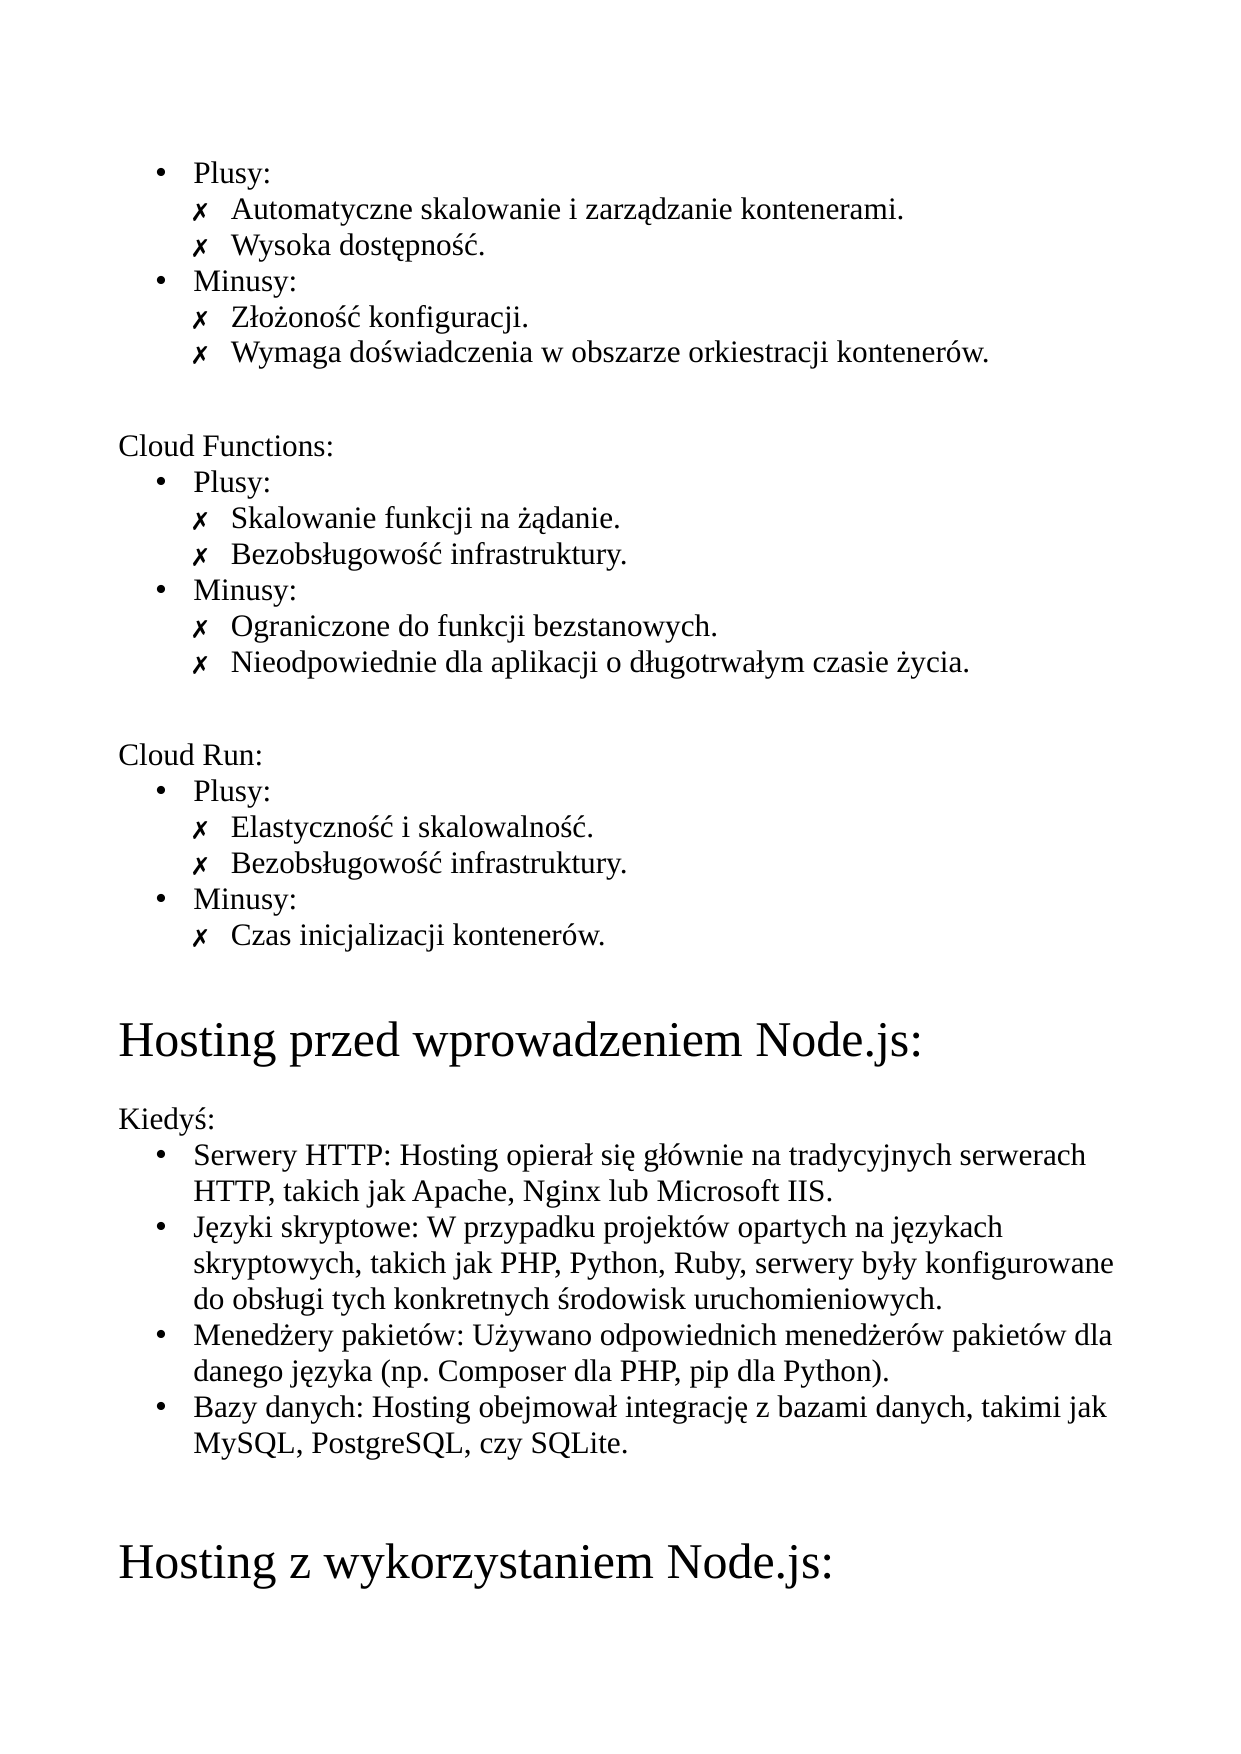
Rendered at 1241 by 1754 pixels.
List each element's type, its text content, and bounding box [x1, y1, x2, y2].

list Złożoność konfiguracji. [193, 298, 1122, 334]
list Nieodpowiednie dla aplikacji o długotrwałym czasie życia. [193, 643, 1122, 679]
list Czas inicjalizacji kontenerów. [193, 916, 1122, 952]
list Menedżery pakietów: Używano odpowiednich menedżerów pakietów dla danego języka (np. Composer dla PHP, pip dla Python). [156, 1316, 1122, 1388]
list Plusy: [156, 154, 1122, 190]
text Hosting przed wprowadzeniem Node.js: [118, 1009, 1122, 1067]
list Wysoka dostępność. [193, 226, 1122, 262]
list Serwery HTTP: Hosting opierał się głównie na tradycyjnych serwerach HTTP, takich jak Apache, Nginx lub Microsoft IIS. [156, 1136, 1122, 1208]
list Elastyczność i skalowalność. [193, 808, 1122, 844]
list Plusy: [156, 463, 1122, 499]
list Minusy: [156, 262, 1122, 298]
text Kiedyś: [118, 1100, 1122, 1136]
list Bazy danych: Hosting obejmował integrację z bazami danych, takimi jak MySQL, PostgreSQL, czy SQLite. [156, 1388, 1122, 1460]
list Języki skryptowe: W przypadku projektów opartych na językach skryptowych, takich jak PHP, Python, Ruby, serwery były konfigurowane do obsługi tych konkretnych środowisk uruchomieniowych. [156, 1208, 1122, 1316]
list Automatyczne skalowanie i zarządzanie kontenerami. [193, 190, 1122, 226]
list Skalowanie funkcji na żądanie. [193, 499, 1122, 535]
text Cloud Run: [118, 736, 1122, 772]
list Plusy: [156, 772, 1122, 808]
text Hosting z wykorzystaniem Node.js: [118, 1532, 1122, 1589]
list Ograniczone do funkcji bezstanowych. [193, 607, 1122, 643]
list Bezobsługowość infrastruktury. [193, 535, 1122, 571]
list Bezobsługowość infrastruktury. [193, 844, 1122, 880]
text Cloud Functions: [118, 427, 1122, 463]
list Minusy: [156, 571, 1122, 607]
list Minusy: [156, 880, 1122, 916]
list Wymaga doświadczenia w obszarze orkiestracji kontenerów. [193, 334, 1122, 370]
